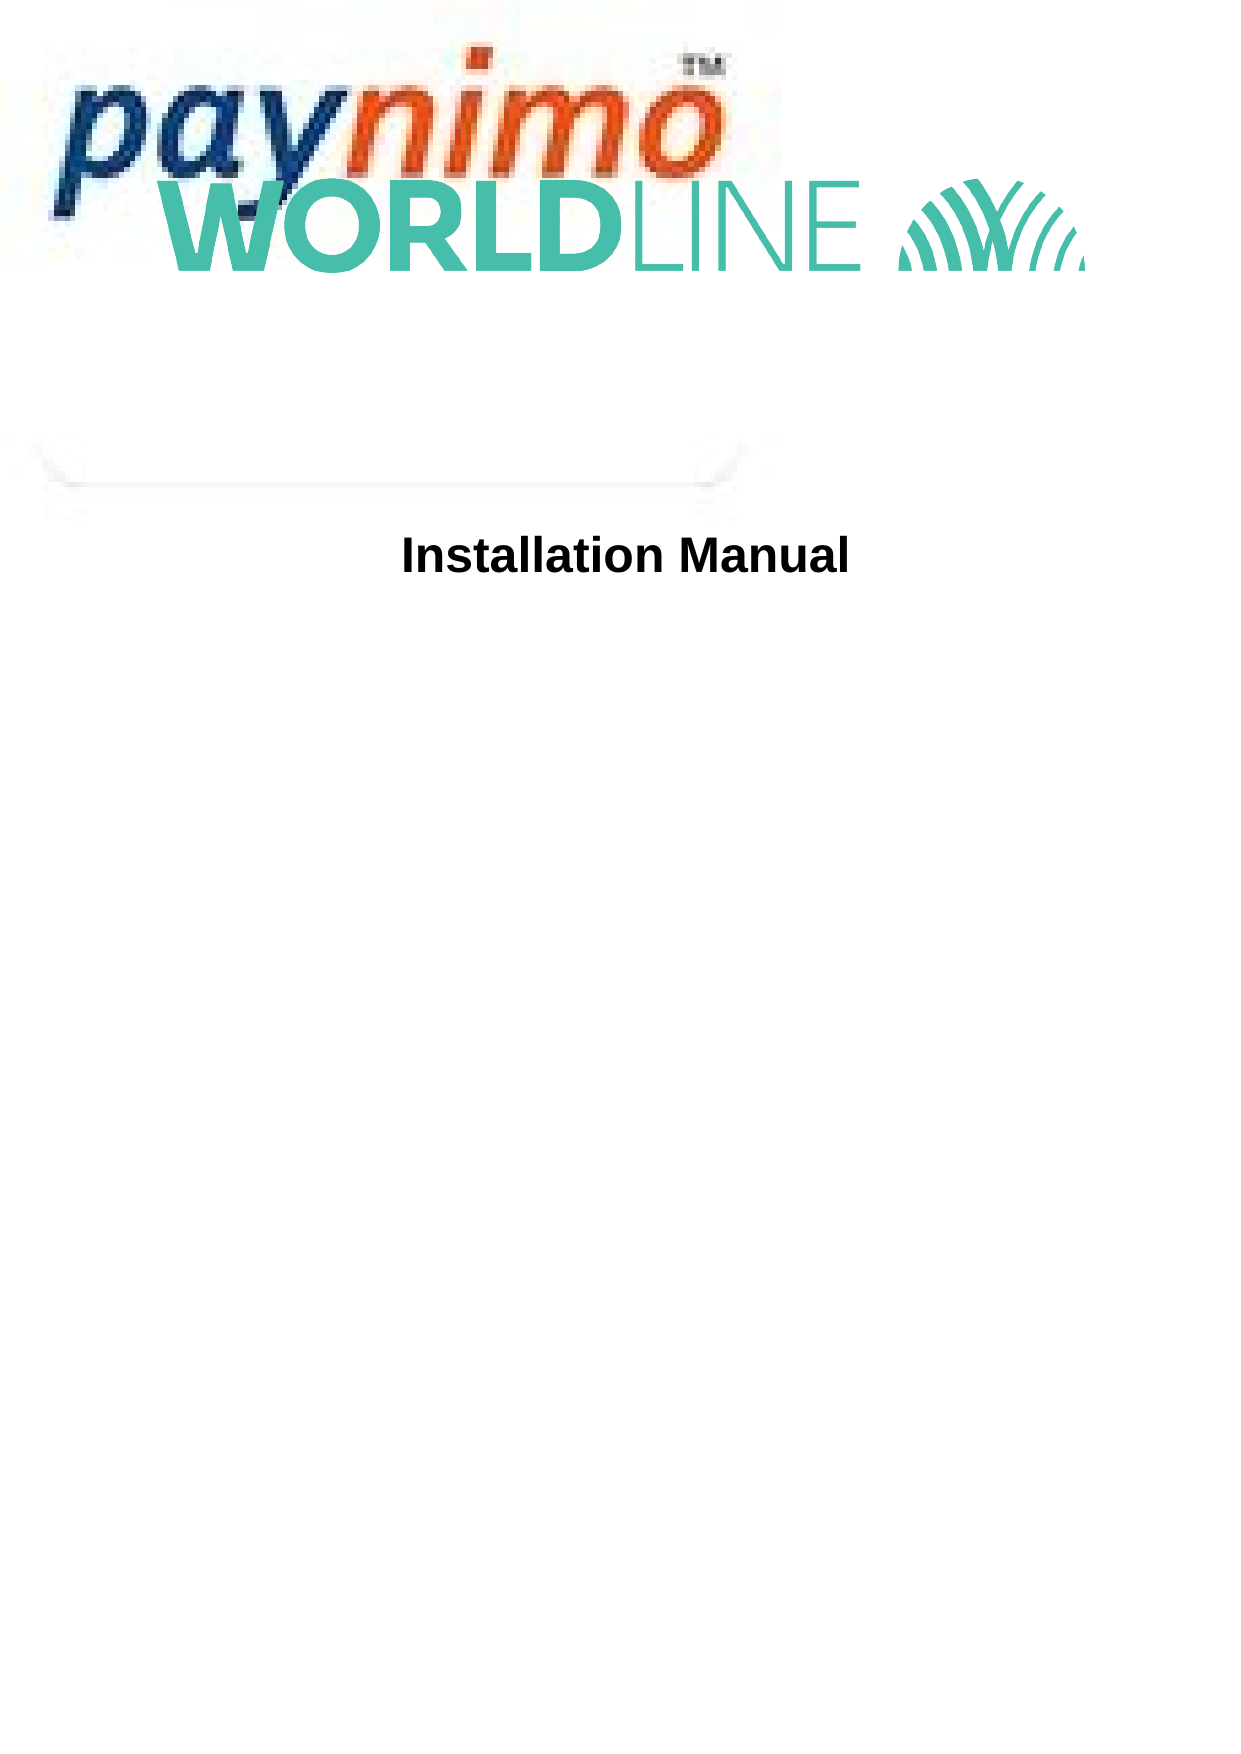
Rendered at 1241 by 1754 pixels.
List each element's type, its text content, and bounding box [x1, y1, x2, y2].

picture [0, 0, 1123, 526]
title Installation Manual [387, 447, 864, 583]
